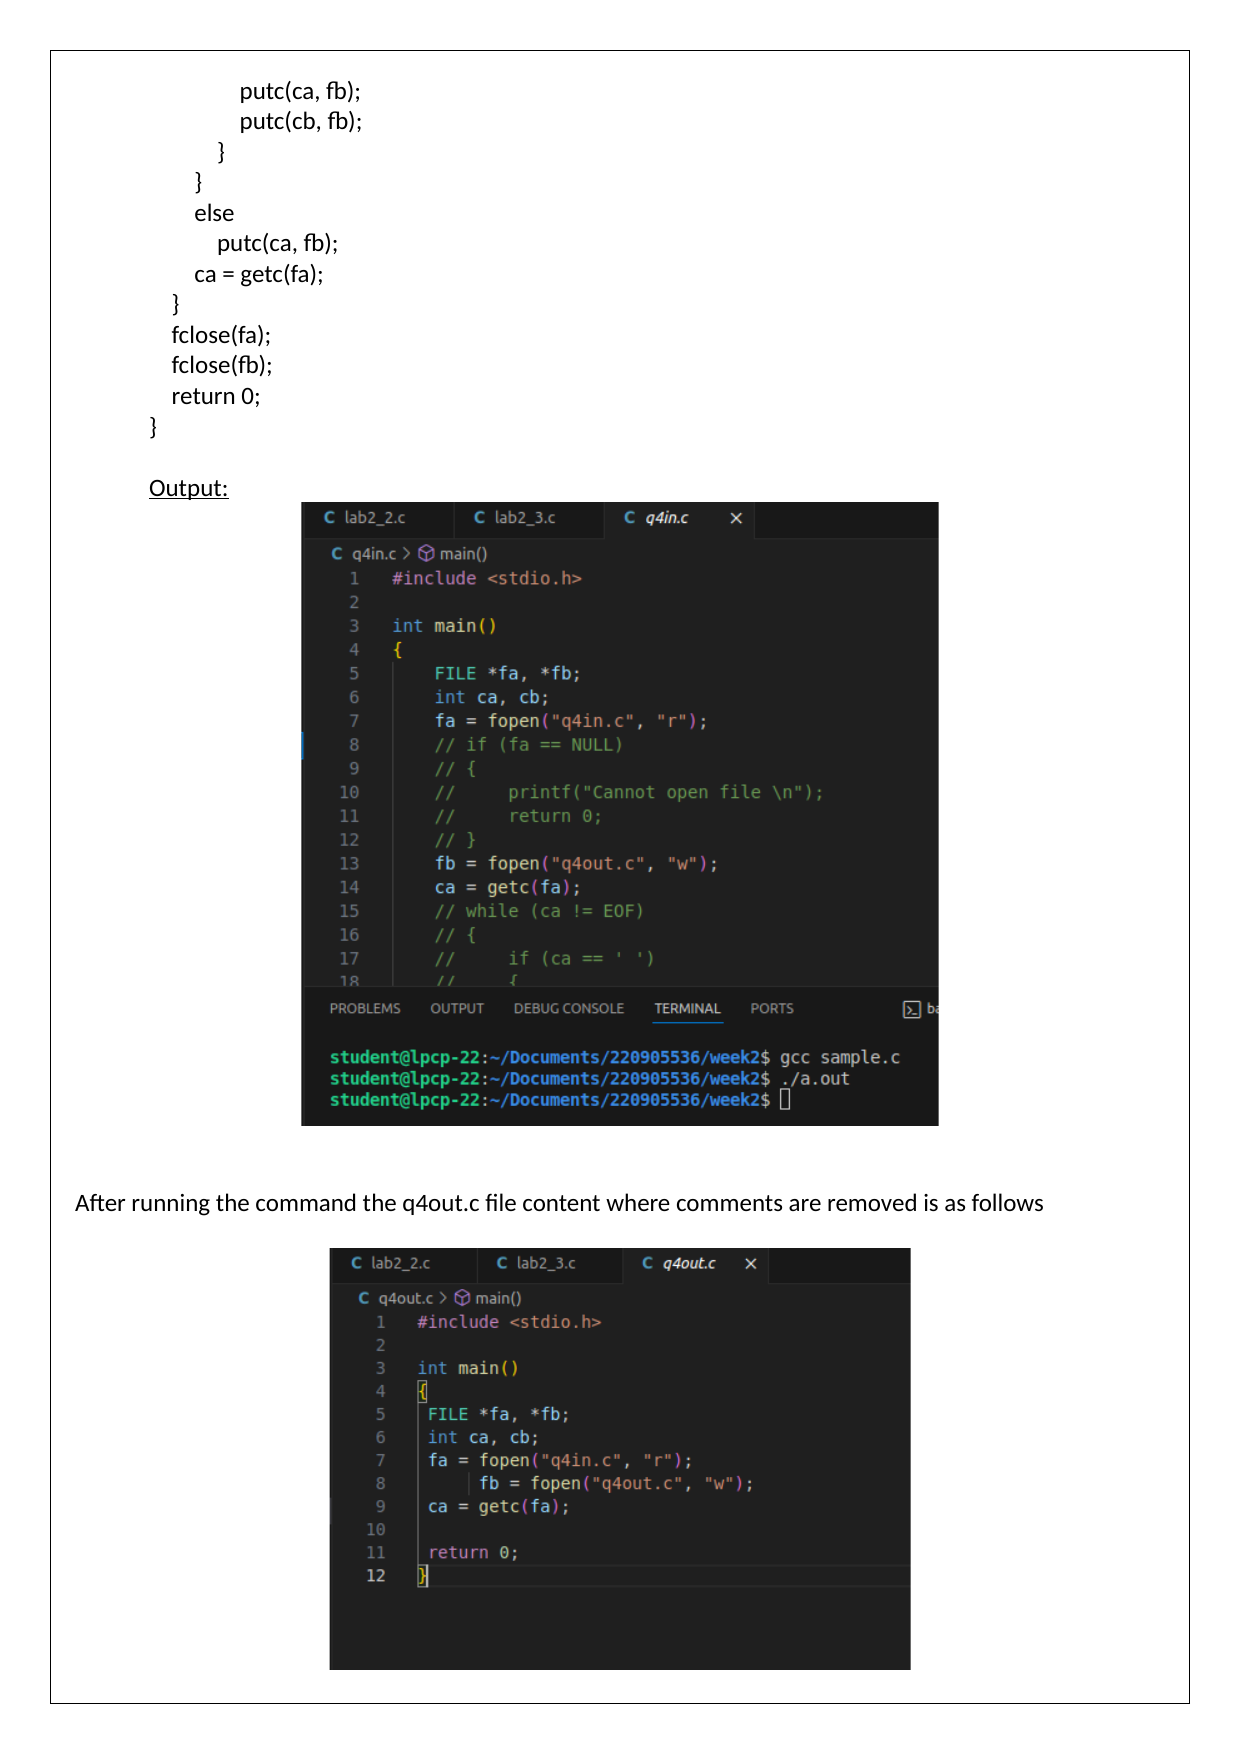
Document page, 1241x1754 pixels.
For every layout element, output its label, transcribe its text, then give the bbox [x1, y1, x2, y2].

text putc(ca, fb); [149, 228, 1165, 258]
text } [149, 167, 1165, 197]
text ca = getc(fa); [149, 258, 1165, 289]
text putc(ca, fb); [149, 75, 1165, 106]
text } [149, 136, 1165, 167]
text Output: [75, 472, 1165, 502]
text } [149, 289, 1165, 319]
text putc(cb, fb); [149, 106, 1165, 136]
text return 0; [149, 380, 1165, 411]
text fclose(fb); [149, 350, 1165, 380]
text } [149, 411, 1165, 441]
text After running the command the q4out.c file content where comments are removed is as follows [75, 1187, 1165, 1218]
text fclose(fa); [149, 319, 1165, 350]
text else [149, 197, 1165, 228]
